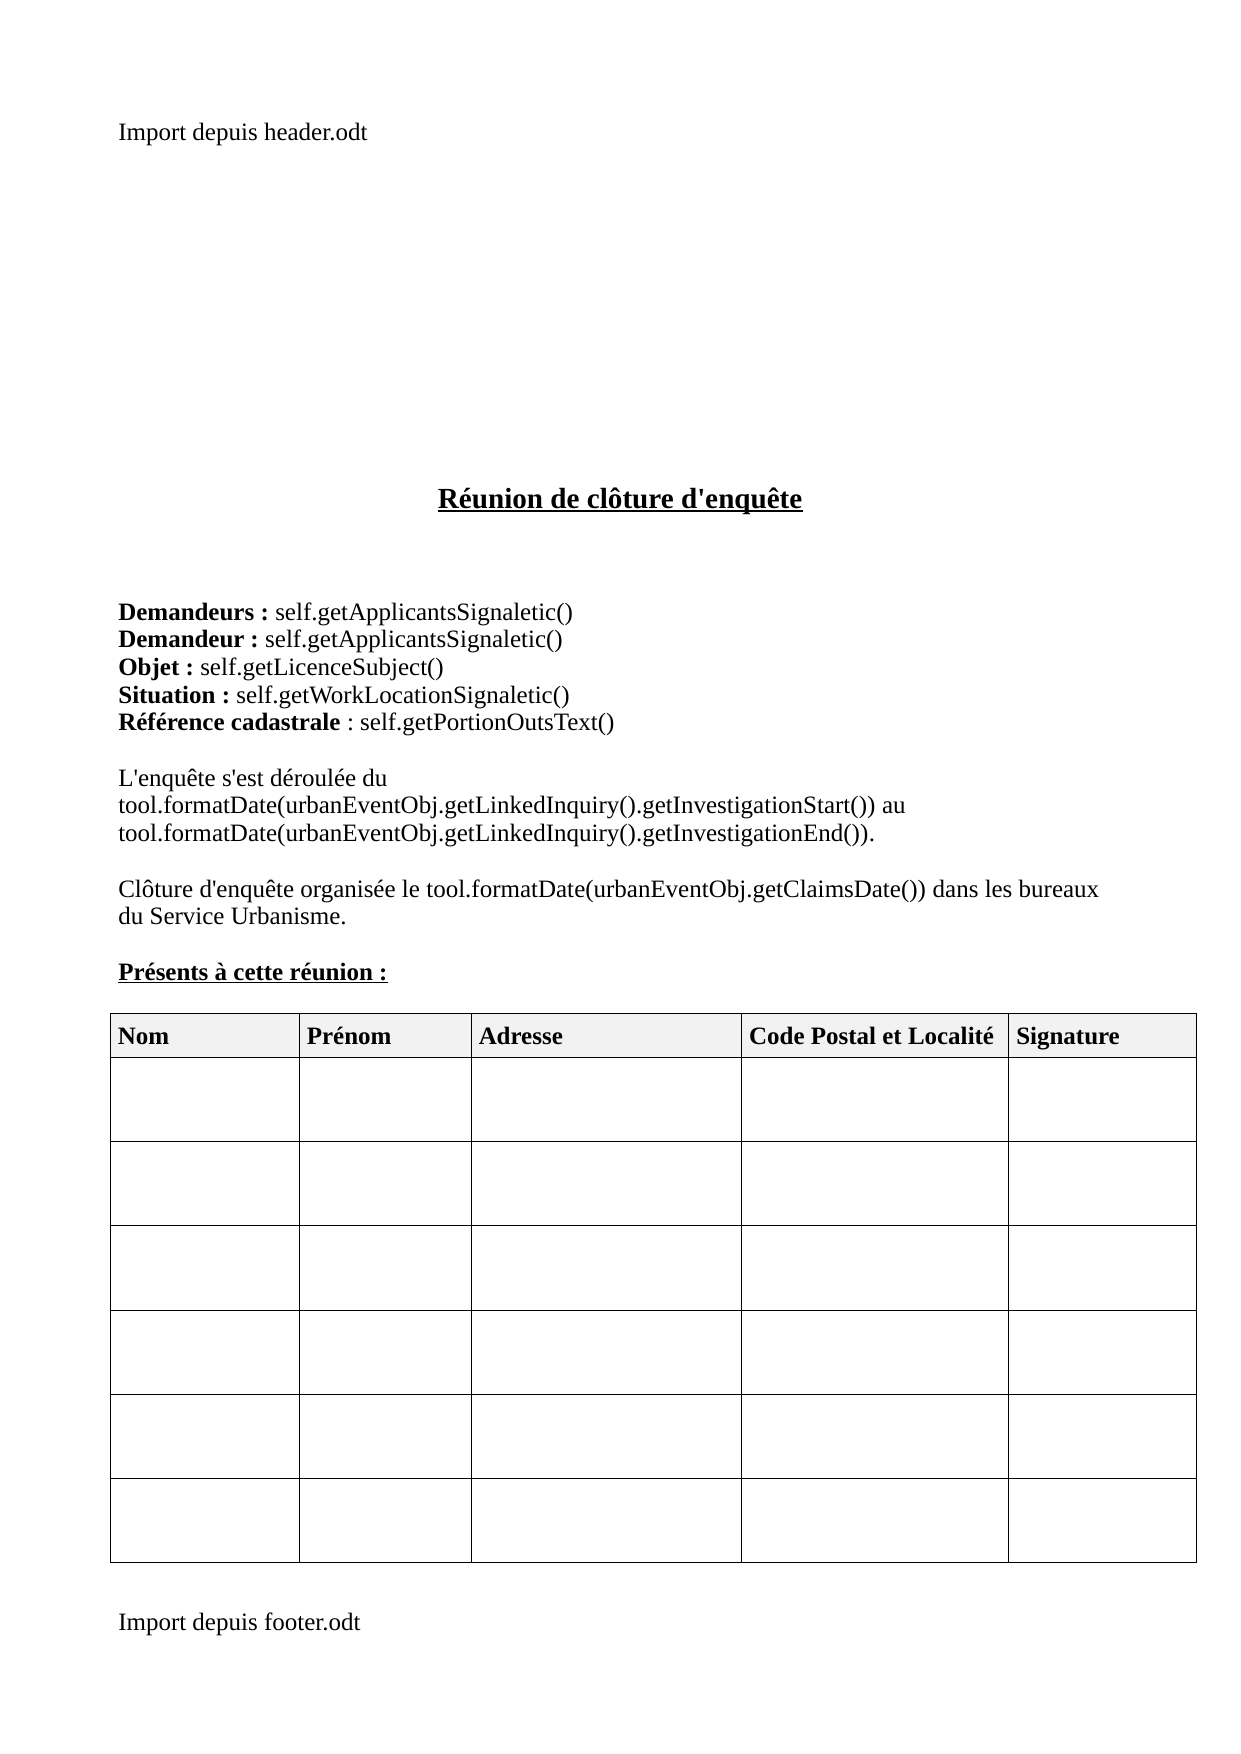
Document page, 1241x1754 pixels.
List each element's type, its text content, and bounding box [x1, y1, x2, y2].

table_cell [300, 1311, 471, 1394]
text L'enquête s'est déroulée du tool.formatDate(urbanEventObj.getLinkedInquiry().getInvestigationStart()) au tool.formatDate(urbanEventObj.getLinkedInquiry().getInvestigationEnd()). [118, 764, 1122, 847]
table_cell [300, 1395, 471, 1478]
text Demandeur : self.getApplicantsSignaletic() [118, 625, 1122, 653]
table_cell [472, 1479, 741, 1562]
table_cell [111, 1226, 299, 1309]
table_cell [472, 1142, 741, 1225]
text Import depuis header.odt [118, 118, 539, 146]
table_cell [472, 1058, 741, 1141]
table_cell [742, 1311, 1008, 1394]
table_cell [111, 1395, 299, 1478]
title Réunion de clôture d'enquête [118, 482, 1122, 514]
table_cell [742, 1479, 1008, 1562]
table_cell [111, 1479, 299, 1562]
table_cell [300, 1058, 471, 1141]
table_cell [1009, 1395, 1196, 1478]
table_header Prénom [300, 1014, 471, 1057]
text Objet : self.getLicenceSubject() [118, 653, 1122, 681]
table_cell [300, 1479, 471, 1562]
table_cell [742, 1395, 1008, 1478]
table_header Signature [1009, 1014, 1196, 1057]
text Référence cadastrale : self.getPortionOutsText() [118, 708, 1122, 736]
table_header Adresse [472, 1014, 741, 1057]
table_cell [300, 1142, 471, 1225]
table_header Nom [111, 1014, 299, 1057]
table_header Code Postal et Localité [742, 1014, 1008, 1057]
table_cell [111, 1142, 299, 1225]
title Présents à cette réunion : [118, 958, 1122, 986]
table_cell [742, 1226, 1008, 1309]
table_cell [111, 1058, 299, 1141]
table_cell [1009, 1226, 1196, 1309]
table_cell [1009, 1142, 1196, 1225]
table_cell [472, 1226, 741, 1309]
text Situation : self.getWorkLocationSignaletic() [118, 681, 1122, 708]
text Clôture d'enquête organisée le tool.formatDate(urbanEventObj.getClaimsDate()) dans les bureaux du Service Urbanisme. [118, 875, 1122, 930]
table_cell [1009, 1058, 1196, 1141]
table_cell [1009, 1311, 1196, 1394]
table_cell [742, 1142, 1008, 1225]
table_cell [472, 1395, 741, 1478]
table_cell [111, 1311, 299, 1394]
table_cell [300, 1226, 471, 1309]
text Demandeurs : self.getApplicantsSignaletic() [118, 598, 1122, 625]
table_cell [472, 1311, 741, 1394]
table_cell [1009, 1479, 1196, 1562]
table_cell [742, 1058, 1008, 1141]
